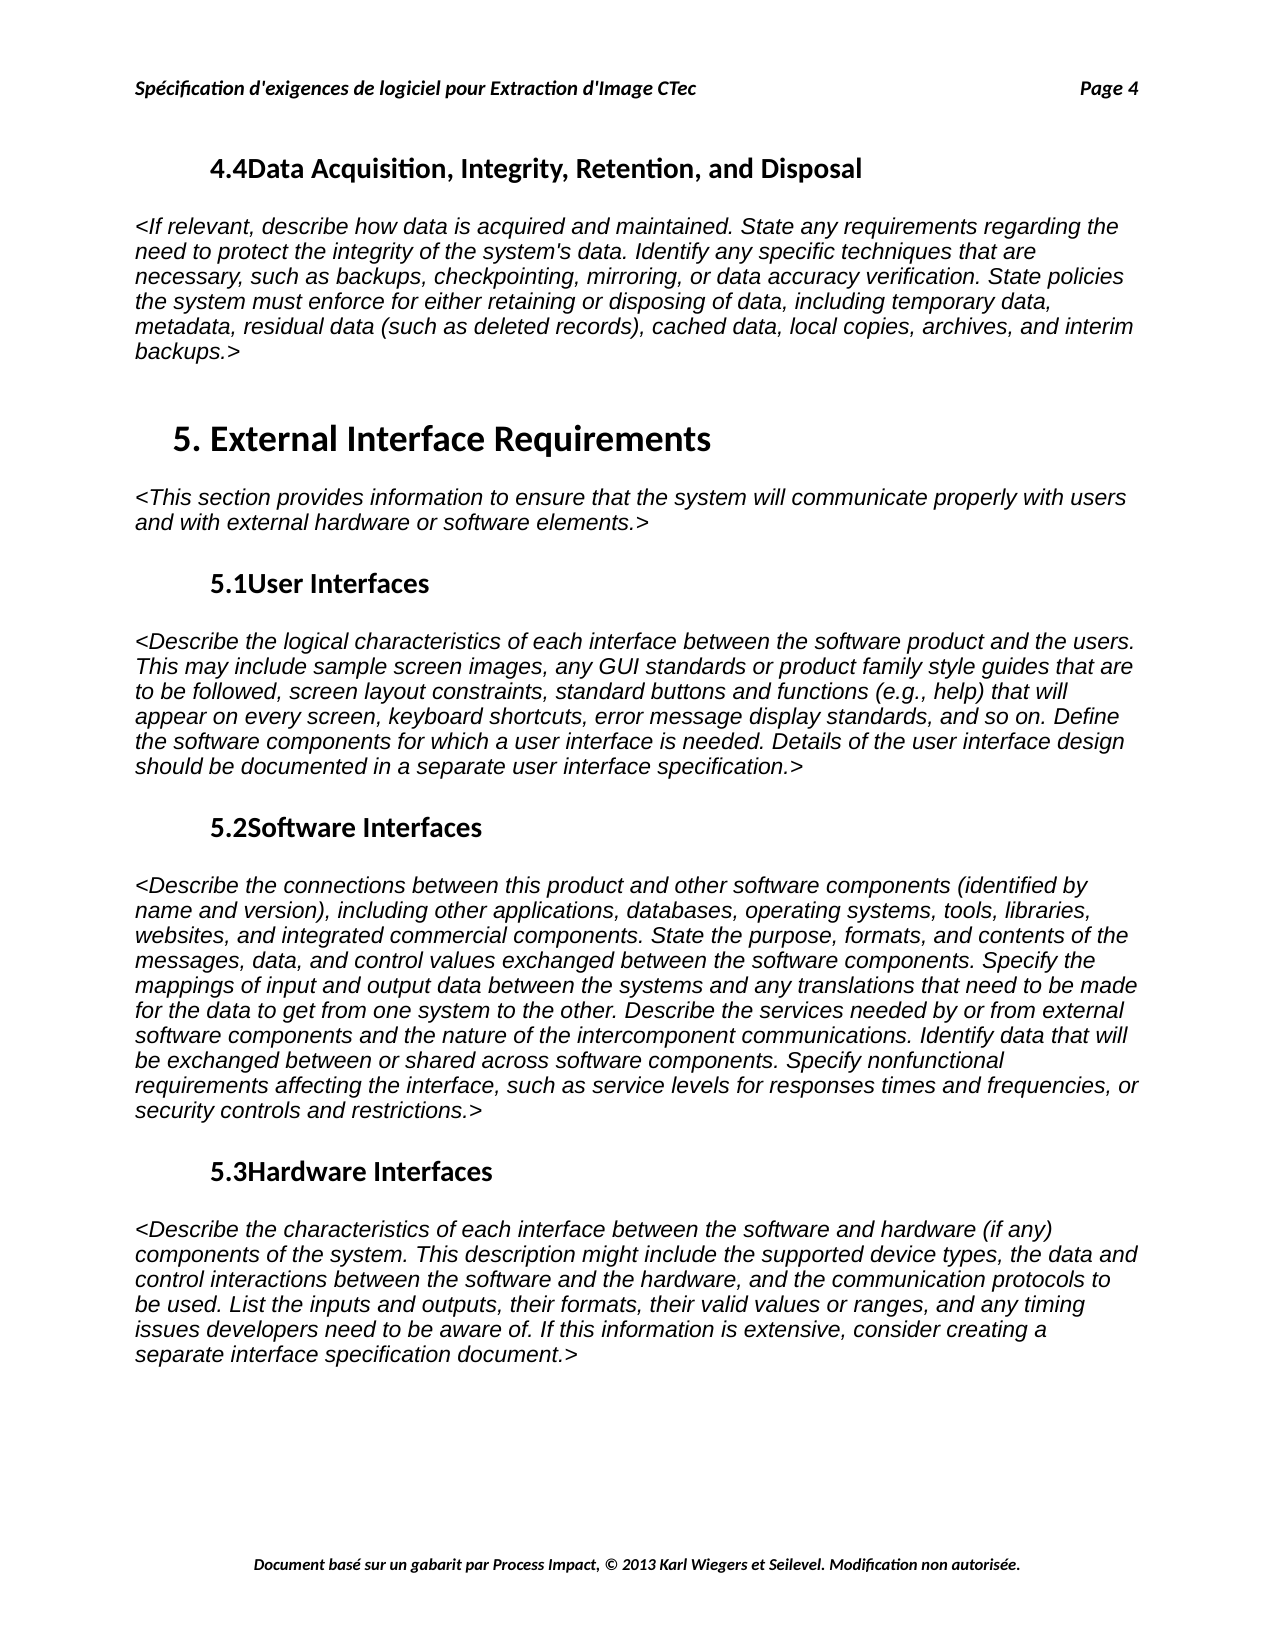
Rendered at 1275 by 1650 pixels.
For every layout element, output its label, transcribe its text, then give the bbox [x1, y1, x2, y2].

text <Describe the logical characteristics of each interface between the software product and the users. This may include sample screen images, any GUI standards or product family style guides that are to be followed, screen layout constraints, standard buttons and functions (e.g., help) that will appear on every screen, keyboard shortcuts, error message display standards, and so on. Define the software components for which a user interface is needed. Details of the user interface design should be documented in a separate user interface specification.> [135, 629, 1140, 779]
subtitle User Interfaces [210, 565, 1140, 600]
subtitle External Interface Requirements [172, 415, 1140, 461]
text <This section provides information to ensure that the system will communicate properly with users and with external hardware or software elements.> [135, 486, 1140, 536]
text <Describe the connections between this product and other software components (identified by name and version), including other applications, databases, operating systems, tools, libraries, websites, and integrated commercial components. State the purpose, formats, and contents of the messages, data, and control values exchanged between the software components. Specify the mappings of input and output data between the systems and any translations that need to be made for the data to get from one system to the other. Describe the services needed by or from external software components and the nature of the intercomponent communications. Identify data that will be exchanged between or shared across software components. Specify nonfunctional requirements affecting the interface, such as service levels for responses times and frequencies, or security controls and restrictions.> [135, 873, 1140, 1123]
text <If relevant, describe how data is acquired and maintained. State any requirements regarding the need to protect the integrity of the system's data. Identify any specific techniques that are necessary, such as backups, checkpointing, mirroring, or data accuracy verification. State policies the system must enforce for either retaining or disposing of data, including temporary data, metadata, residual data (such as deleted records), cached data, local copies, archives, and interim backups.> [135, 215, 1140, 365]
subtitle Data Acquisition, Integrity, Retention, and Disposal [210, 150, 1140, 186]
subtitle Hardware Interfaces [210, 1153, 1140, 1188]
text <Describe the characteristics of each interface between the software and hardware (if any) components of the system. This description might include the supported device types, the data and control interactions between the software and the hardware, and the communication protocols to be used. List the inputs and outputs, their formats, their valid values or ranges, and any timing issues developers need to be aware of. If this information is extensive, consider creating a separate interface specification document.> [135, 1217, 1140, 1367]
subtitle Software Interfaces [210, 809, 1140, 844]
